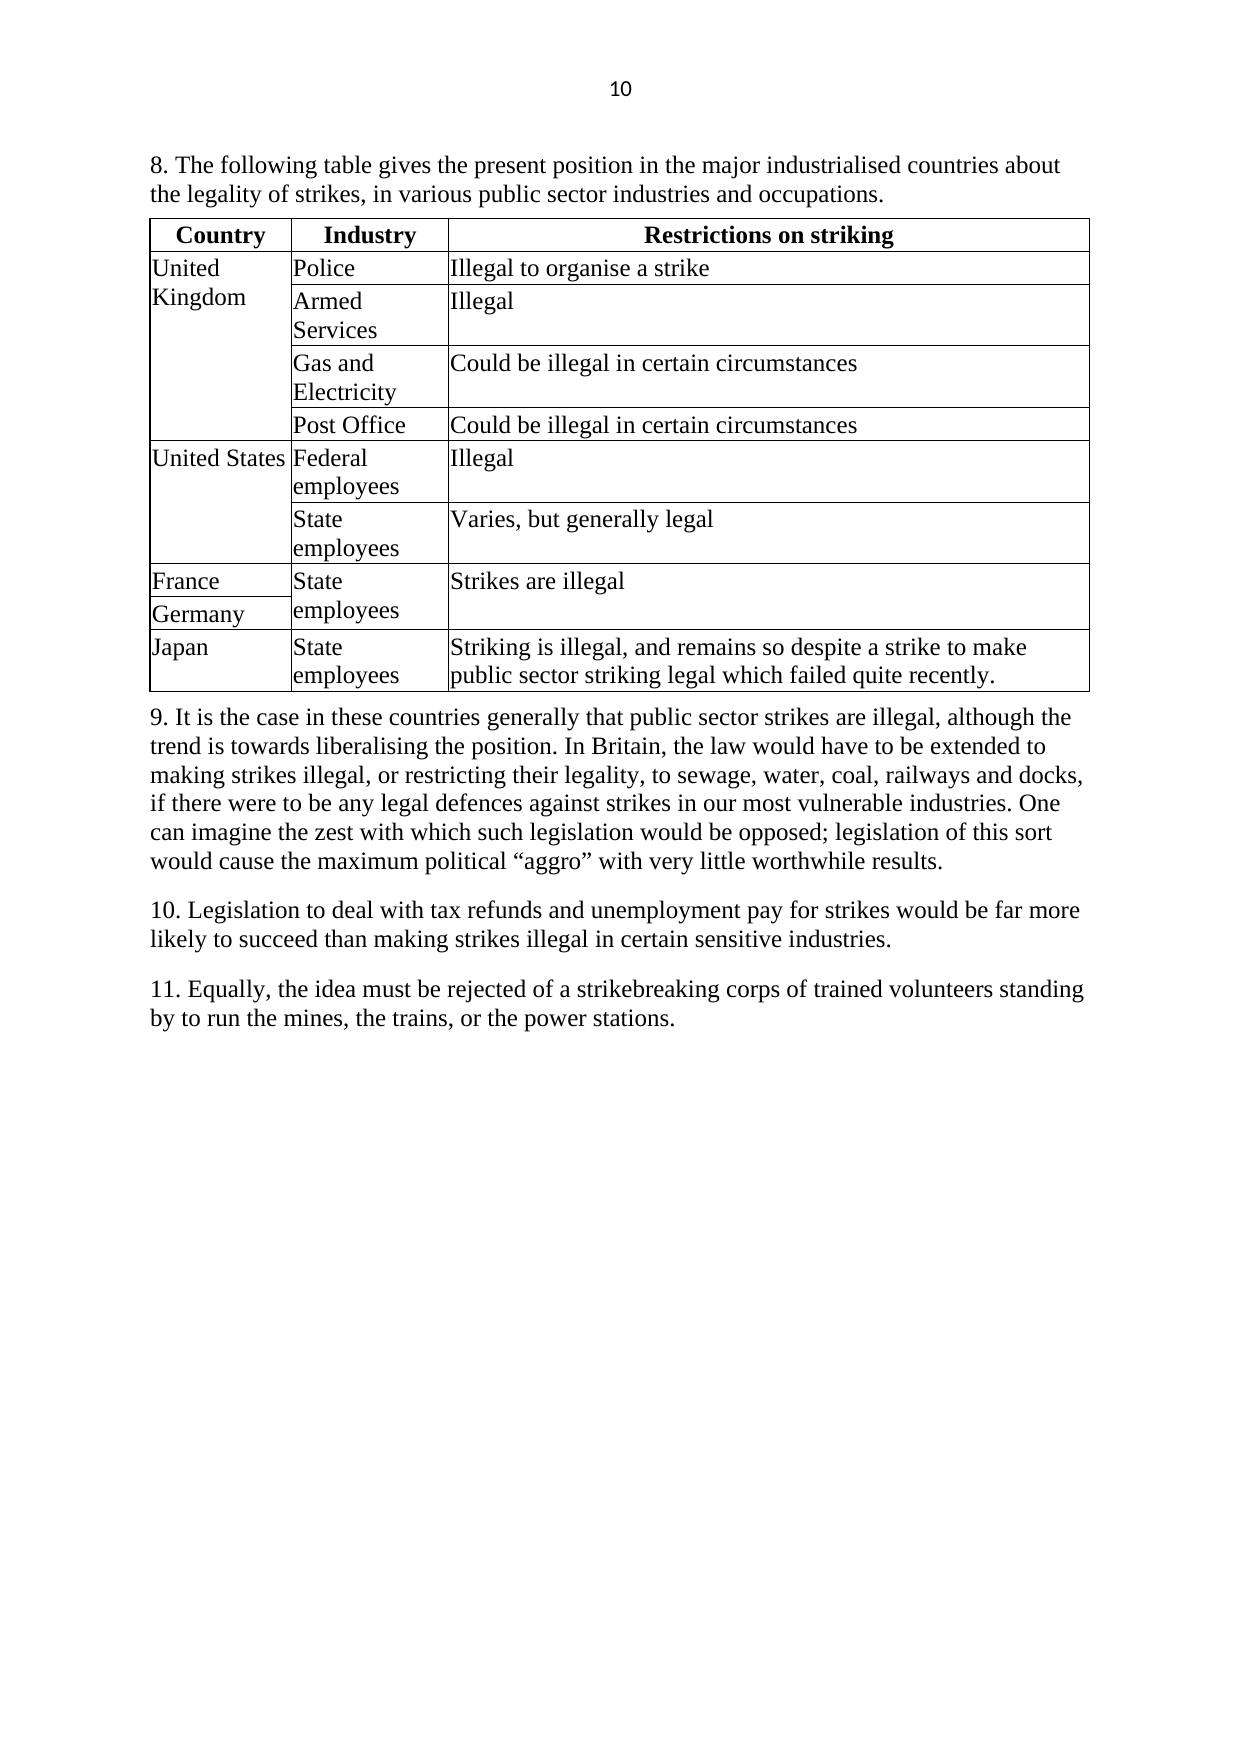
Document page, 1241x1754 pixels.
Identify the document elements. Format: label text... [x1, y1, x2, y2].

table_cell Could be illegal in certain circumstances [449, 408, 1089, 440]
table_cell Gas and Electricity [292, 346, 448, 407]
table_cell Post Office [292, 408, 448, 440]
table_header Industry [292, 219, 448, 251]
table_cell Illegal to organise a strike [449, 252, 1089, 284]
table_cell State employees [292, 630, 448, 691]
table_cell Strikes are illegal [449, 564, 1089, 629]
table_cell Federal employees [292, 441, 448, 502]
table_cell France [151, 564, 291, 596]
table_cell Varies, but generally legal [449, 503, 1089, 563]
table_cell Could be illegal in certain circumstances [449, 346, 1089, 407]
text 11. Equally, the idea must be rejected of a strikebreaking corps of trained volunteers standing by to run the mines, the trains, or the power stations. [150, 974, 1090, 1031]
table_cell Police [292, 252, 448, 284]
table_cell United Kingdom [151, 252, 291, 440]
text 9. It is the case in these countries generally that public sector strikes are illegal, although the trend is towards liberalising the position. In Britain, the law would have to be extended to making strikes illegal, or restricting their legality, to sewage, water, coal, railways and docks, if there were to be any legal defences against strikes in our most vulnerable industries. One can imagine the zest with which such legislation would be opposed; legislation of this sort would cause the maximum political “aggro” with very little worthwhile results. [150, 702, 1090, 875]
table_header Country [151, 219, 291, 251]
table_cell United States [151, 441, 291, 563]
table_cell Illegal [449, 285, 1089, 345]
table_cell State employees [292, 503, 448, 563]
table_cell Germany [151, 597, 291, 629]
table_header Restrictions on striking [449, 219, 1089, 251]
table_cell Japan [151, 630, 291, 691]
table_cell Striking is illegal, and remains so despite a strike to make public sector striking legal which failed quite recently. [449, 630, 1089, 691]
table_cell State employees [292, 564, 448, 629]
text 10. Legislation to deal with tax refunds and unemployment pay for strikes would be far more likely to succeed than making strikes illegal in certain sensitive industries. [150, 896, 1090, 953]
text 8. The following table gives the present position in the major industrialised countries about the legality of strikes, in various public sector industries and occupations. [150, 150, 1090, 207]
table_cell Illegal [449, 441, 1089, 502]
table_cell Armed Services [292, 285, 448, 345]
